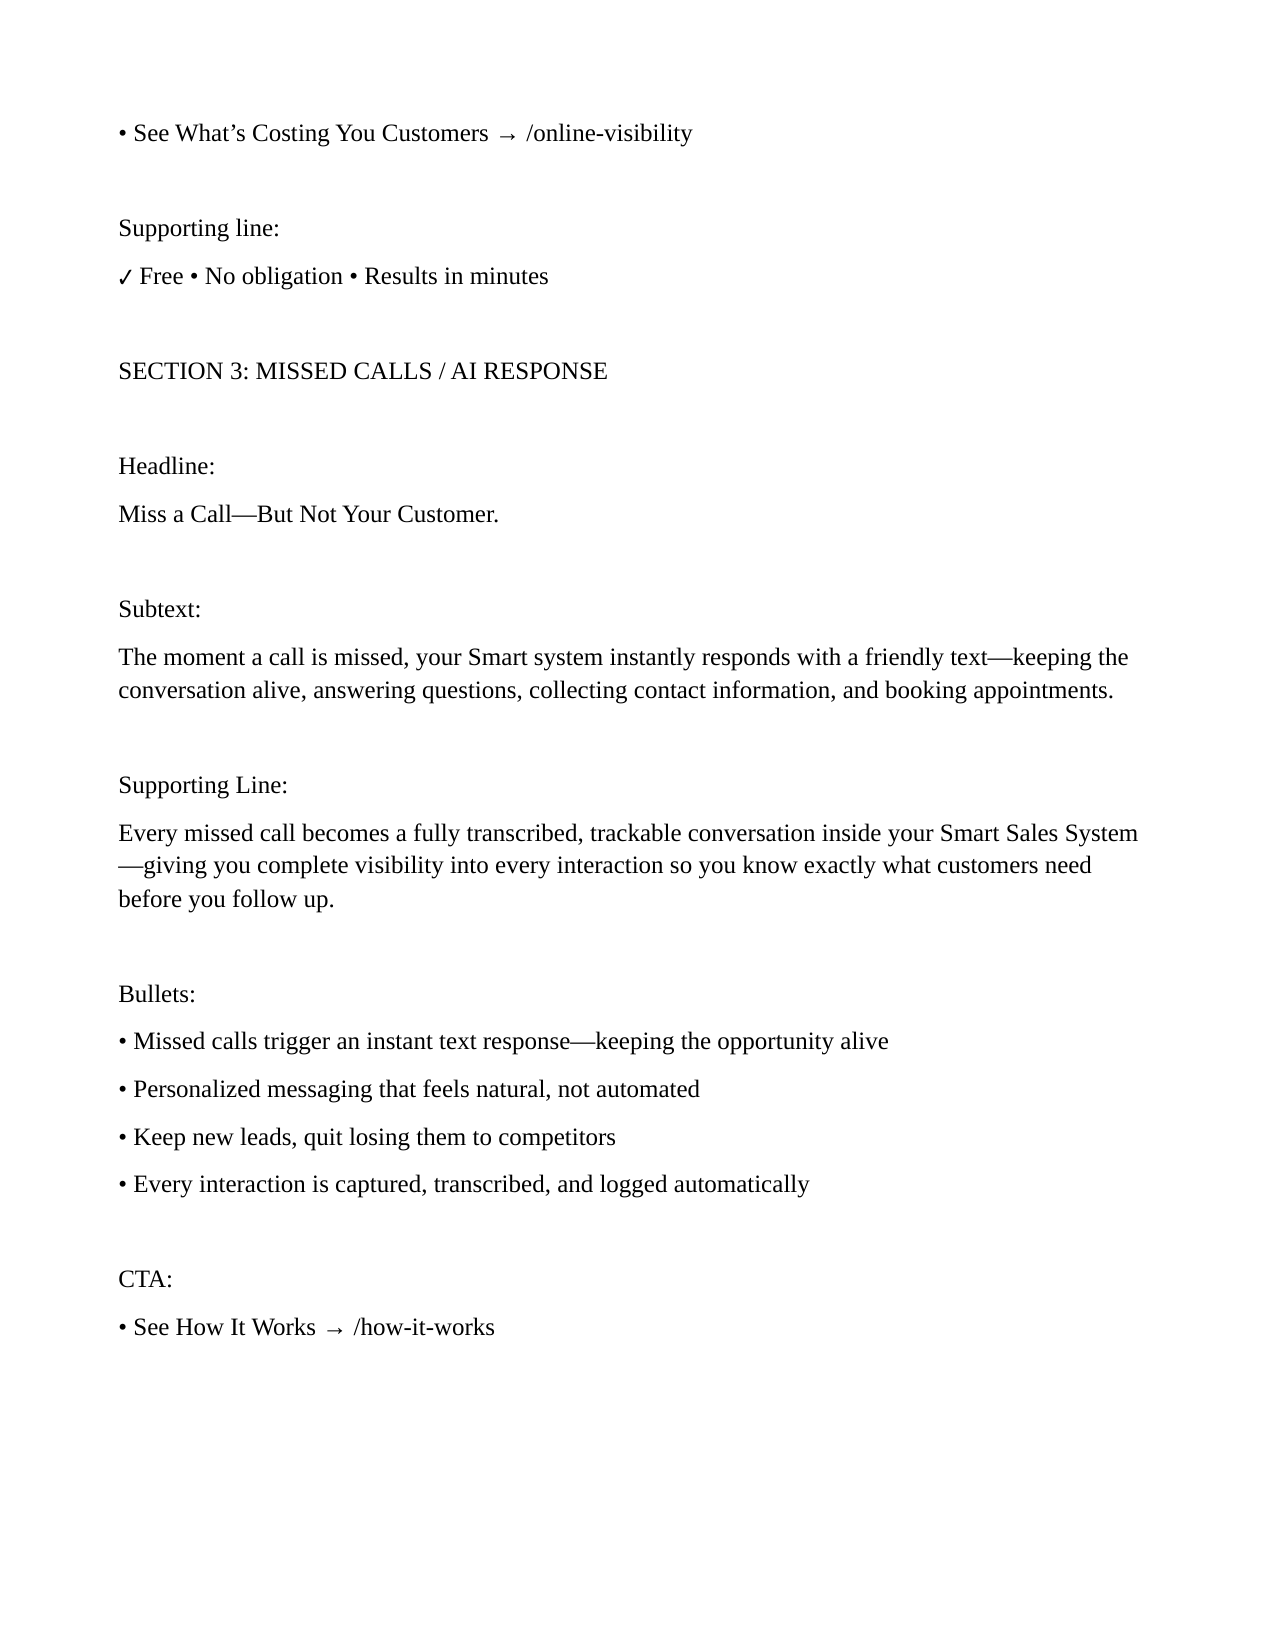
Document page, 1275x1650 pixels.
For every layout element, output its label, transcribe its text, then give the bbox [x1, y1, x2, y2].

text • See How It Works → /how-it-works [118, 1312, 1157, 1341]
text ✔ Free • No obligation • Results in minutes [118, 261, 1157, 290]
text Subtext: [118, 594, 1157, 623]
text Miss a Call—But Not Your Customer. [118, 499, 1157, 528]
text • Keep new leads, quit losing them to competitors [118, 1122, 1157, 1150]
text SECTION 3: MISSED CALLS / AI RESPONSE [118, 356, 1157, 385]
text • Every interaction is captured, transcribed, and logged automatically [118, 1169, 1157, 1198]
text Supporting line: [118, 213, 1157, 242]
text • Missed calls trigger an instant text response—keeping the opportunity alive [118, 1026, 1157, 1055]
text Bullets: [118, 979, 1157, 1008]
text Every missed call becomes a fully transcribed, trackable conversation inside your Smart Sales System—giving you complete visibility into every interaction so you know exactly what customers need before you follow up. [118, 818, 1157, 912]
text • See What’s Costing You Customers → /online-visibility [118, 118, 1157, 147]
text • Personalized messaging that feels natural, not automated [118, 1074, 1157, 1103]
text Supporting Line: [118, 770, 1157, 799]
text CTA: [118, 1264, 1157, 1293]
text The moment a call is missed, your Smart system instantly responds with a friendly text—keeping the conversation alive, answering questions, collecting contact information, and booking appointments. [118, 642, 1157, 703]
text Headline: [118, 451, 1157, 480]
